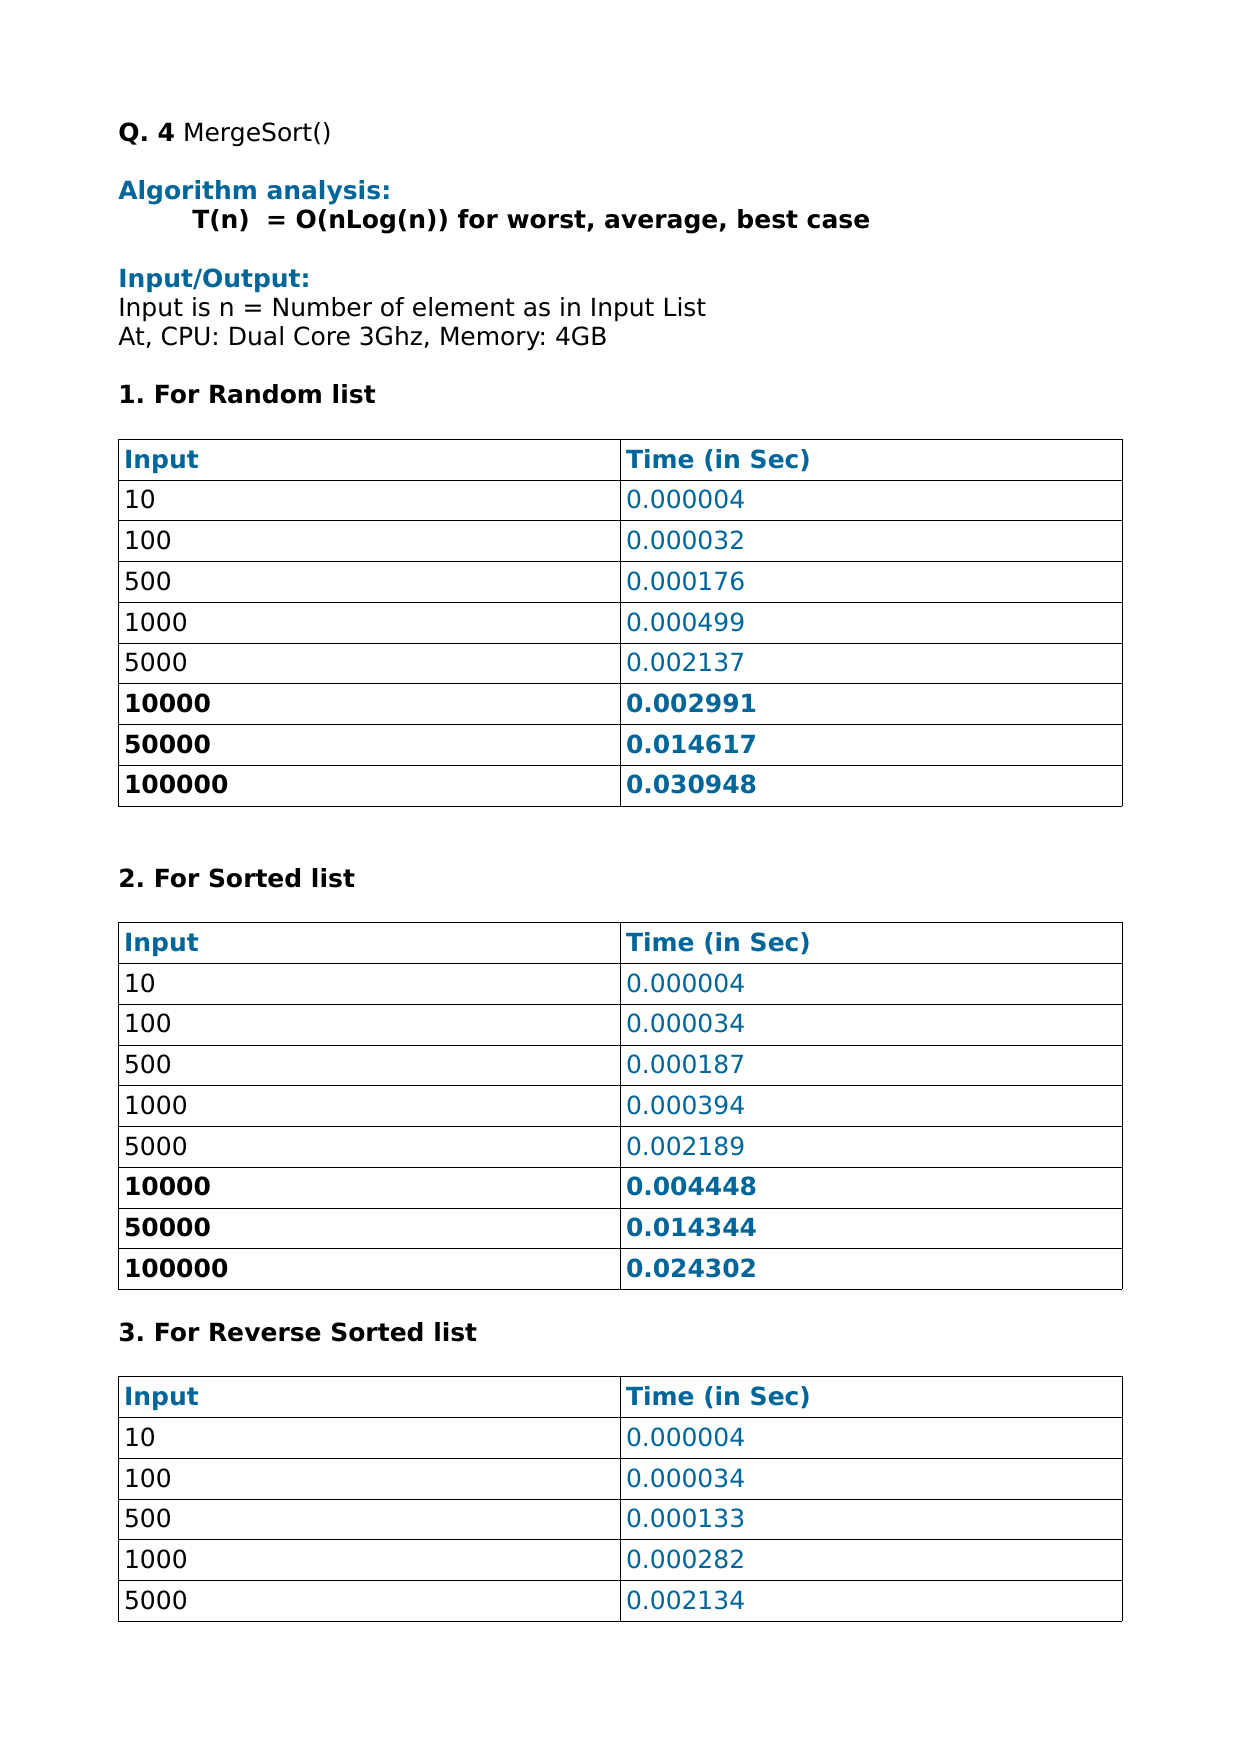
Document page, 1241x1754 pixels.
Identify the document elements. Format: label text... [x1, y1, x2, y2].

table_cell 50000 [119, 725, 620, 765]
table_cell 0.000032 [621, 521, 1122, 561]
table_header Input [119, 923, 620, 963]
text Input/Output: [118, 264, 1122, 293]
table_header Input [119, 440, 620, 480]
table_cell 100000 [119, 1249, 620, 1289]
table_cell 0.014344 [621, 1209, 1122, 1248]
text 1. For Random list [118, 381, 1122, 410]
table_cell 1000 [119, 603, 620, 643]
table_cell 0.002189 [621, 1127, 1122, 1167]
table_cell 0.000004 [621, 481, 1122, 520]
table_cell 10 [119, 964, 620, 1004]
text Input is n = Number of element as in Input List [118, 293, 1122, 322]
table_cell 100 [119, 1005, 620, 1044]
table_cell 500 [119, 562, 620, 602]
table_cell 0.000133 [621, 1500, 1122, 1539]
text 2. For Sorted list [118, 864, 1122, 893]
table_cell 10000 [119, 1168, 620, 1207]
table_cell 100 [119, 1459, 620, 1499]
table_cell 10 [119, 481, 620, 520]
table_cell 0.000187 [621, 1046, 1122, 1085]
table_cell 5000 [119, 644, 620, 683]
table_cell 0.002134 [621, 1581, 1122, 1621]
table_cell 0.002991 [621, 684, 1122, 724]
table_cell 10000 [119, 684, 620, 724]
table_header Time (in Sec) [621, 440, 1122, 480]
table_header Time (in Sec) [621, 1377, 1122, 1417]
table_header Input [119, 1377, 620, 1417]
table_cell 0.000394 [621, 1086, 1122, 1126]
text Algorithm analysis: [118, 176, 1122, 206]
table_cell 0.000034 [621, 1459, 1122, 1499]
table_cell 0.000004 [621, 964, 1122, 1004]
table_header Time (in Sec) [621, 923, 1122, 963]
table_cell 50000 [119, 1209, 620, 1248]
text At, CPU: Dual Core 3Ghz, Memory: 4GB [118, 322, 1122, 351]
table_cell 5000 [119, 1581, 620, 1621]
table_cell 1000 [119, 1086, 620, 1126]
text Q. 4 MergeSort() [118, 118, 1122, 147]
table_cell 0.000004 [621, 1418, 1122, 1458]
table_cell 500 [119, 1500, 620, 1539]
table_cell 100000 [119, 766, 620, 806]
table_cell 100 [119, 521, 620, 561]
table_cell 0.000176 [621, 562, 1122, 602]
table_cell 0.002137 [621, 644, 1122, 683]
table_cell 1000 [119, 1540, 620, 1580]
text 3. For Reverse Sorted list [118, 1318, 1122, 1347]
table_cell 0.004448 [621, 1168, 1122, 1207]
text T(n) = O(nLog(n)) for worst, average, best case [118, 206, 1122, 235]
table_cell 500 [119, 1046, 620, 1085]
table_cell 0.014617 [621, 725, 1122, 765]
table_cell 0.024302 [621, 1249, 1122, 1289]
table_cell 0.000282 [621, 1540, 1122, 1580]
table_cell 0.000499 [621, 603, 1122, 643]
table_cell 5000 [119, 1127, 620, 1167]
table_cell 10 [119, 1418, 620, 1458]
table_cell 0.030948 [621, 766, 1122, 806]
table_cell 0.000034 [621, 1005, 1122, 1044]
